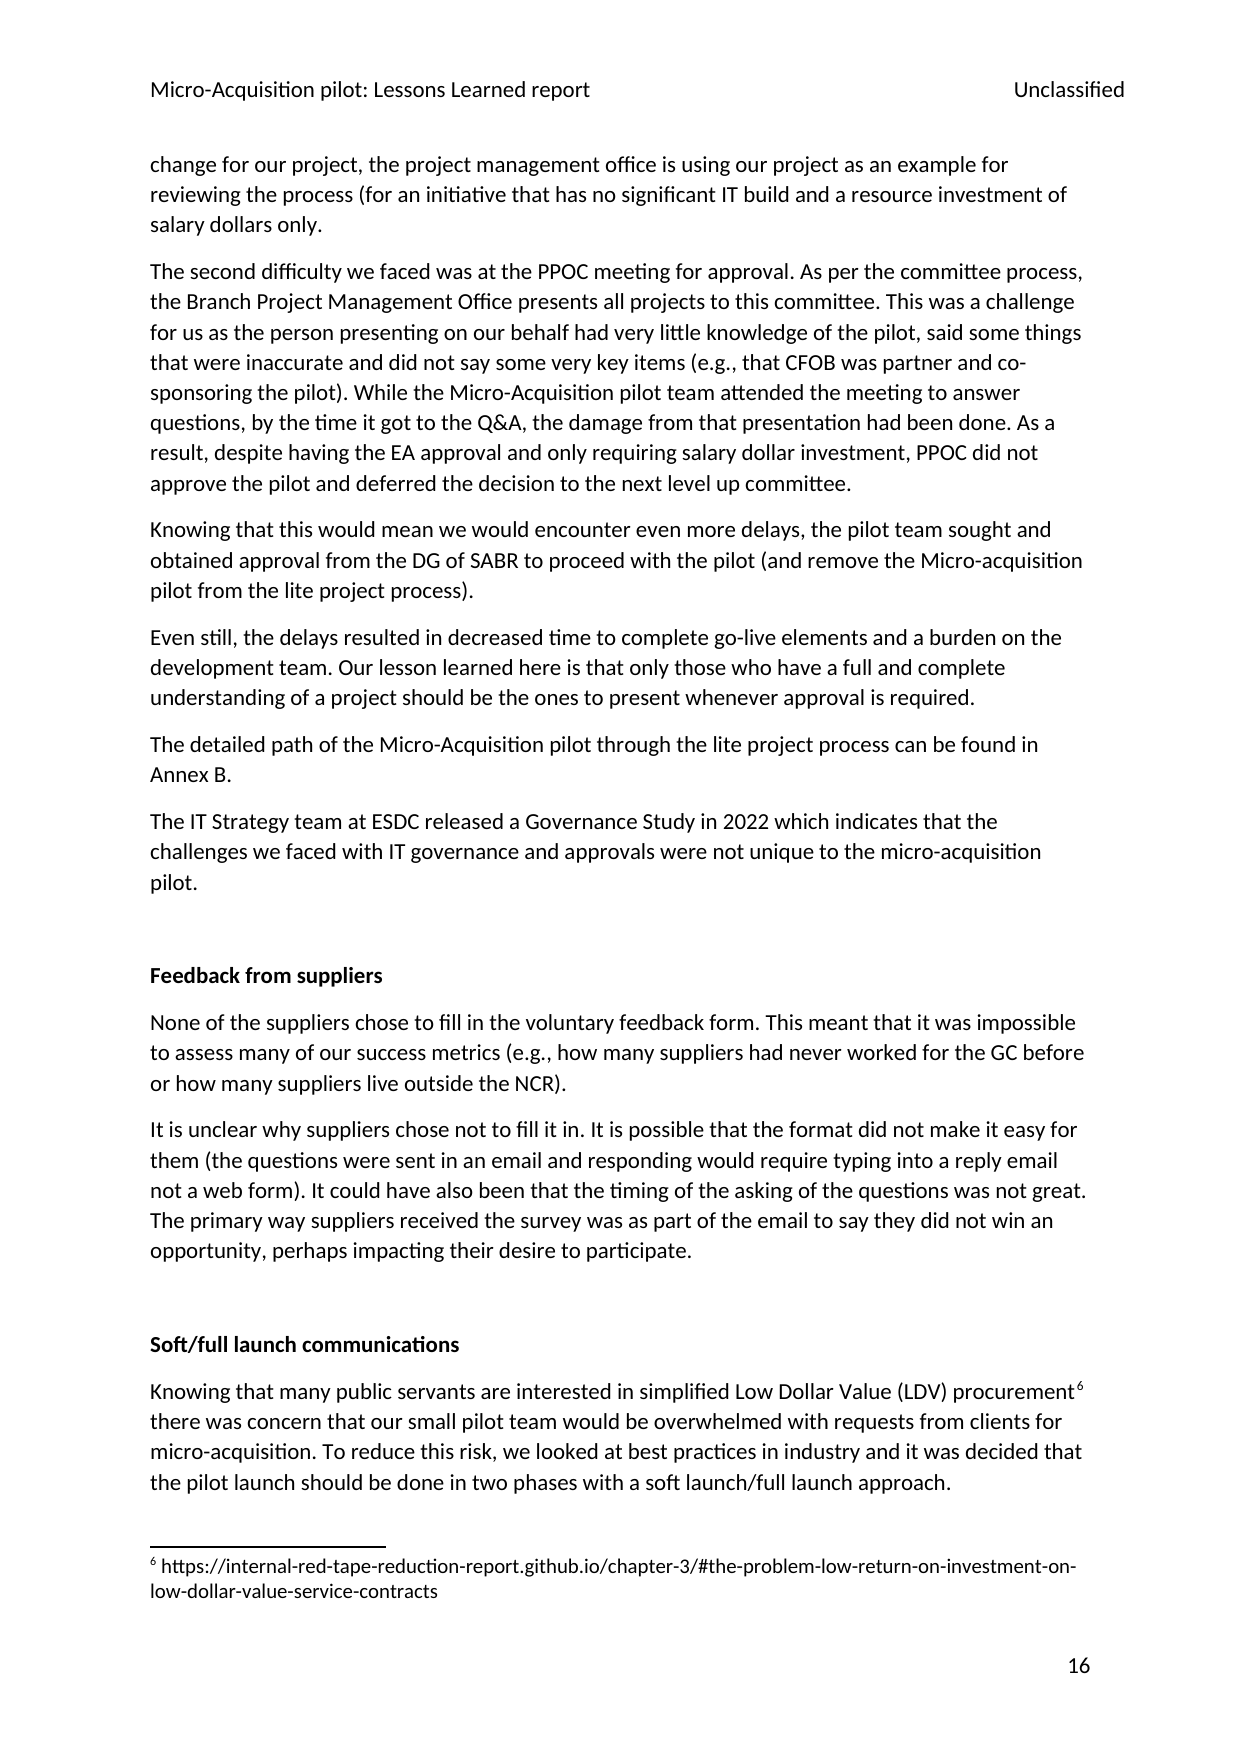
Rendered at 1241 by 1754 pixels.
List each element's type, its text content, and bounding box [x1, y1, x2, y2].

text Even still, the delays resulted in decreased time to complete go-live elements and a burden on the development team. Our lesson learned here is that only those who have a full and complete understanding of a project should be the ones to present whenever approval is required. [150, 623, 1090, 711]
text It is unclear why suppliers chose not to fill it in. It is possible that the format did not make it easy for them (the questions were sent in an email and responding would require typing into a reply email not a web form). It could have also been that the timing of the asking of the questions was not great. The primary way suppliers received the survey was as part of the email to say they did not win an opportunity, perhaps impacting their desire to participate. [150, 1116, 1090, 1264]
text The detailed path of the Micro-Acquisition pilot through the lite project process can be found in Annex B. [150, 730, 1090, 788]
text None of the suppliers chose to fill in the voluntary feedback form. This meant that it was impossible to assess many of our success metrics (e.g., how many suppliers had never worked for the GC before or how many suppliers live outside the NCR). [150, 1008, 1090, 1097]
text Feedback from suppliers [150, 961, 1090, 989]
text The IT Strategy team at ESDC released a Governance Study in 2022 which indicates that the challenges we faced with IT governance and approvals were not unique to the micro-acquisition pilot. [150, 807, 1090, 896]
text https://internal-red-tape-reduction-report.github.io/chapter-3/#the-problem-low-return-on-investment-on-low-dollar-value-service-contracts [150, 1553, 1090, 1604]
text change for our project, the project management office is using our project as an example for reviewing the process (for an initiative that has no significant IT build and a resource investment of salary dollars only. [150, 150, 1090, 238]
text The second difficulty we faced was at the PPOC meeting for approval. As per the committee process, the Branch Project Management Office presents all projects to this committee. This was a challenge for us as the person presenting on our behalf had very little knowledge of the pilot, said some things that were inaccurate and did not say some very key items (e.g., that CFOB was partner and co-sponsoring the pilot). While the Micro-Acquisition pilot team attended the meeting to answer questions, by the time it got to the Q&A, the damage from that presentation had been done. As a result, despite having the EA approval and only requiring salary dollar investment, PPOC did not approve the pilot and deferred the decision to the next level up committee. [150, 257, 1090, 497]
text Knowing that many public servants are interested in simplified Low Dollar Value (LDV) procurement there was concern that our small pilot team would be overwhelmed with requests from clients for micro-acquisition. To reduce this risk, we looked at best practices in industry and it was decided that the pilot launch should be done in two phases with a soft launch/full launch approach. [150, 1377, 1090, 1496]
text Soft/full launch communications [150, 1330, 1090, 1358]
text Knowing that this would mean we would encounter even more delays, the pilot team sought and obtained approval from the DG of SABR to proceed with the pilot (and remove the Micro-acquisition pilot from the lite project process). [150, 516, 1090, 604]
